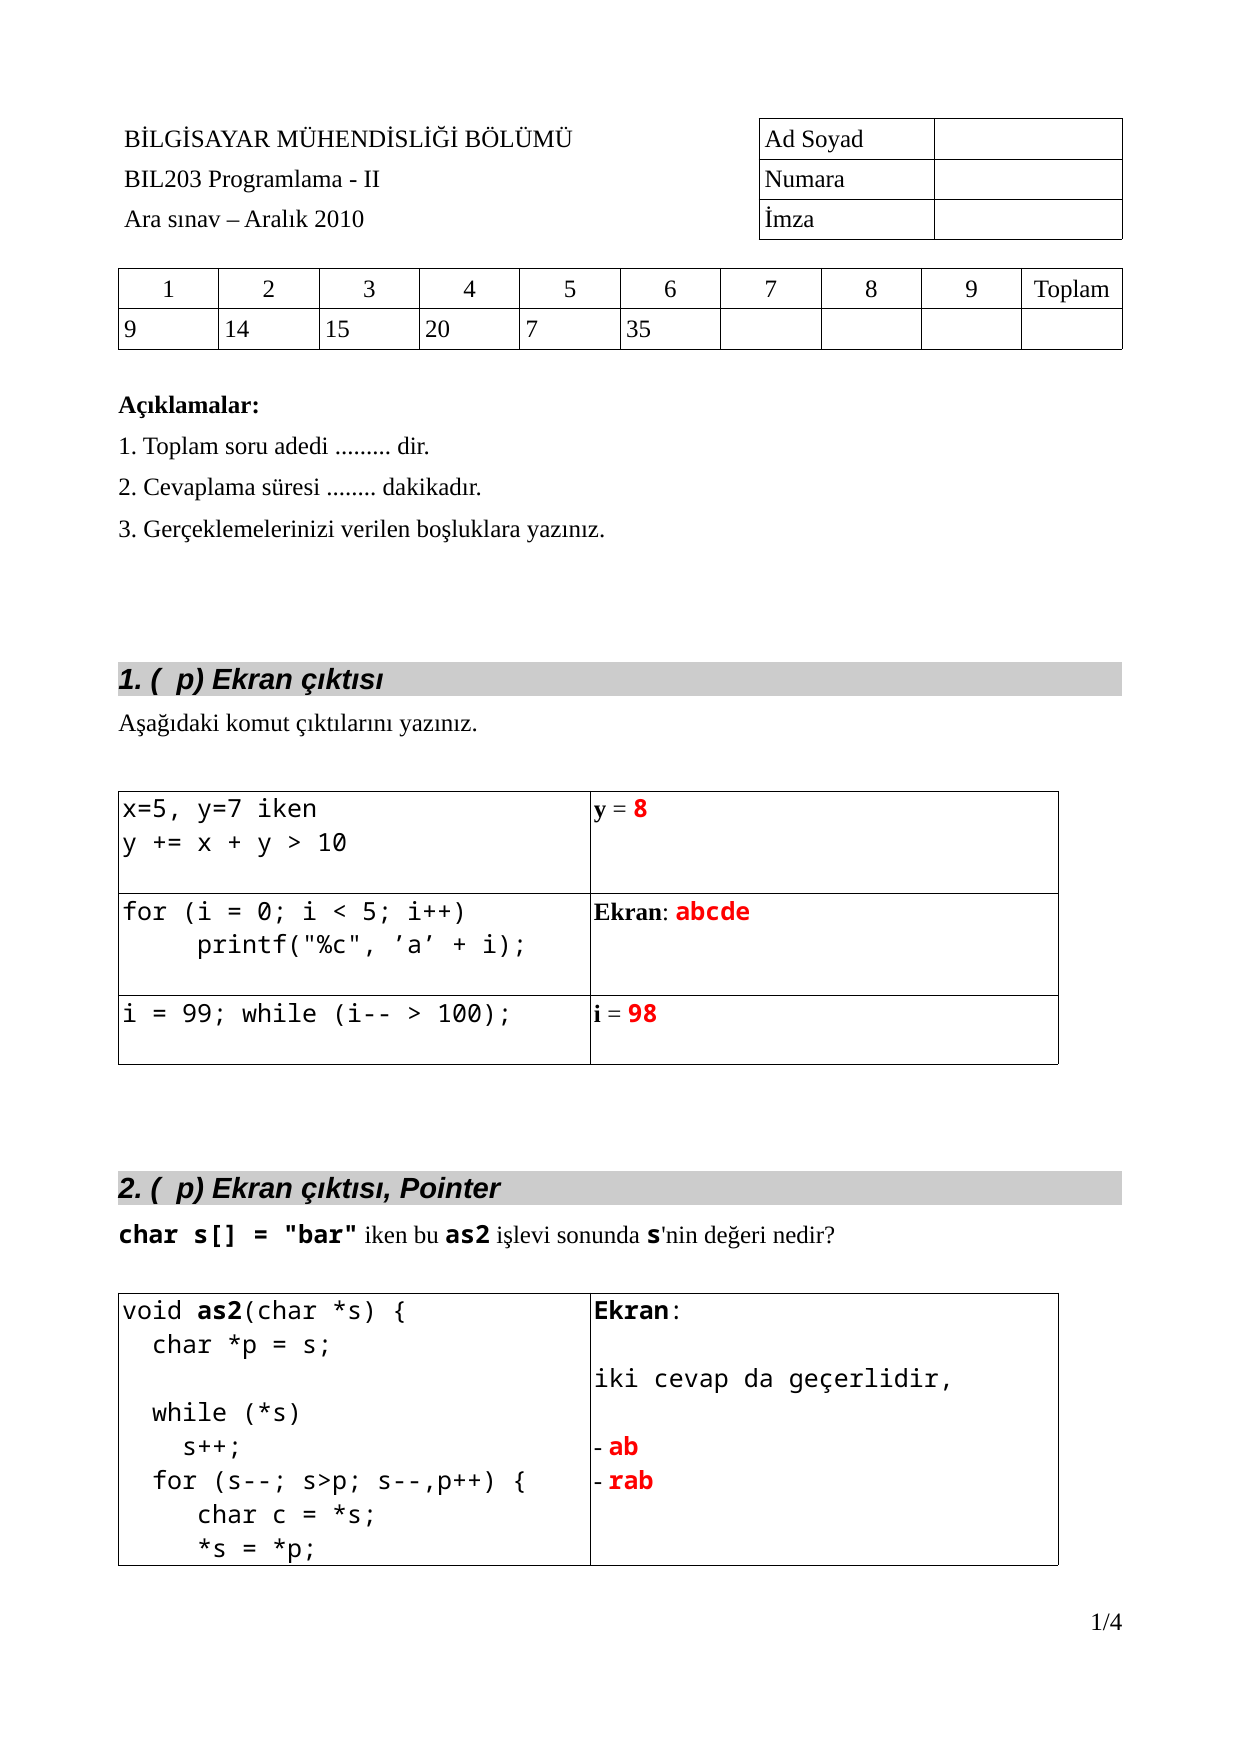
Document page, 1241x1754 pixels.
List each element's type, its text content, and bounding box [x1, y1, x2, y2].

table_cell [1022, 309, 1122, 348]
text char s[] = "bar" iken bu as2 işlevi sonunda s'nin değeri nedir? [118, 1217, 1122, 1251]
table_header 9 [922, 269, 1021, 308]
table_header x=5, y=7 iken y += x + y > 10 [119, 792, 590, 893]
table_cell 7 [520, 309, 620, 348]
table_header 5 [520, 269, 620, 308]
table_cell [935, 200, 1122, 239]
table_cell [822, 309, 921, 348]
table_cell Ara sınav – Aralık 2010 [118, 199, 759, 239]
text 2. Cevaplama süresi ........ dakikadır. [118, 472, 1122, 501]
table_cell 20 [420, 309, 519, 348]
table_cell Ekran: abcde [591, 894, 1058, 995]
table_header 1 [119, 269, 218, 308]
text 1. Toplam soru adedi ......... dir. [118, 431, 1122, 460]
table_header [935, 119, 1122, 158]
subtitle 1. ( p) Ekran çıktısı [118, 662, 1122, 696]
table_cell for (i = 0; i < 5; i++) printf("%c", ’a’ + i); [119, 894, 590, 995]
table_cell 35 [621, 309, 720, 348]
table_header 8 [822, 269, 921, 308]
table_header y = 8 [591, 792, 1058, 893]
table_cell Numara [760, 160, 934, 199]
table_header 7 [721, 269, 821, 308]
table_header void as2(char *s) { char *p = s; while (*s) s++; for (s--; s>p; s--,p++) { char c = *s; *s = *p; [119, 1294, 590, 1565]
table_header Toplam [1022, 269, 1122, 308]
table_header Ekran: iki cevap da geçerlidir, - ab - rab [591, 1294, 1058, 1565]
table_header 3 [320, 269, 419, 308]
table_cell 14 [219, 309, 319, 348]
table_cell i = 99; while (i-- > 100); [119, 996, 590, 1063]
table_header Ad Soyad [760, 119, 934, 158]
table_header 6 [621, 269, 720, 308]
table_cell [935, 160, 1122, 199]
table_header 2 [219, 269, 319, 308]
text 3. Gerçeklemelerinizi verilen boşluklara yazınız. [118, 514, 1122, 542]
table_cell [721, 309, 821, 348]
table_header 4 [420, 269, 519, 308]
table_cell [922, 309, 1021, 348]
text Aşağıdaki komut çıktılarını yazınız. [118, 708, 1122, 737]
subtitle 2. ( p) Ekran çıktısı, Pointer [118, 1171, 1122, 1205]
table_cell İmza [760, 200, 934, 239]
text Açıklamalar: [118, 390, 1122, 419]
table_cell 15 [320, 309, 419, 348]
table_cell i = 98 [591, 996, 1058, 1063]
table_cell BIL203 Programlama - II [118, 159, 759, 199]
table_header BİLGİSAYAR MÜHENDİSLİĞİ BÖLÜMÜ [118, 118, 759, 158]
table_cell 9 [119, 309, 218, 348]
